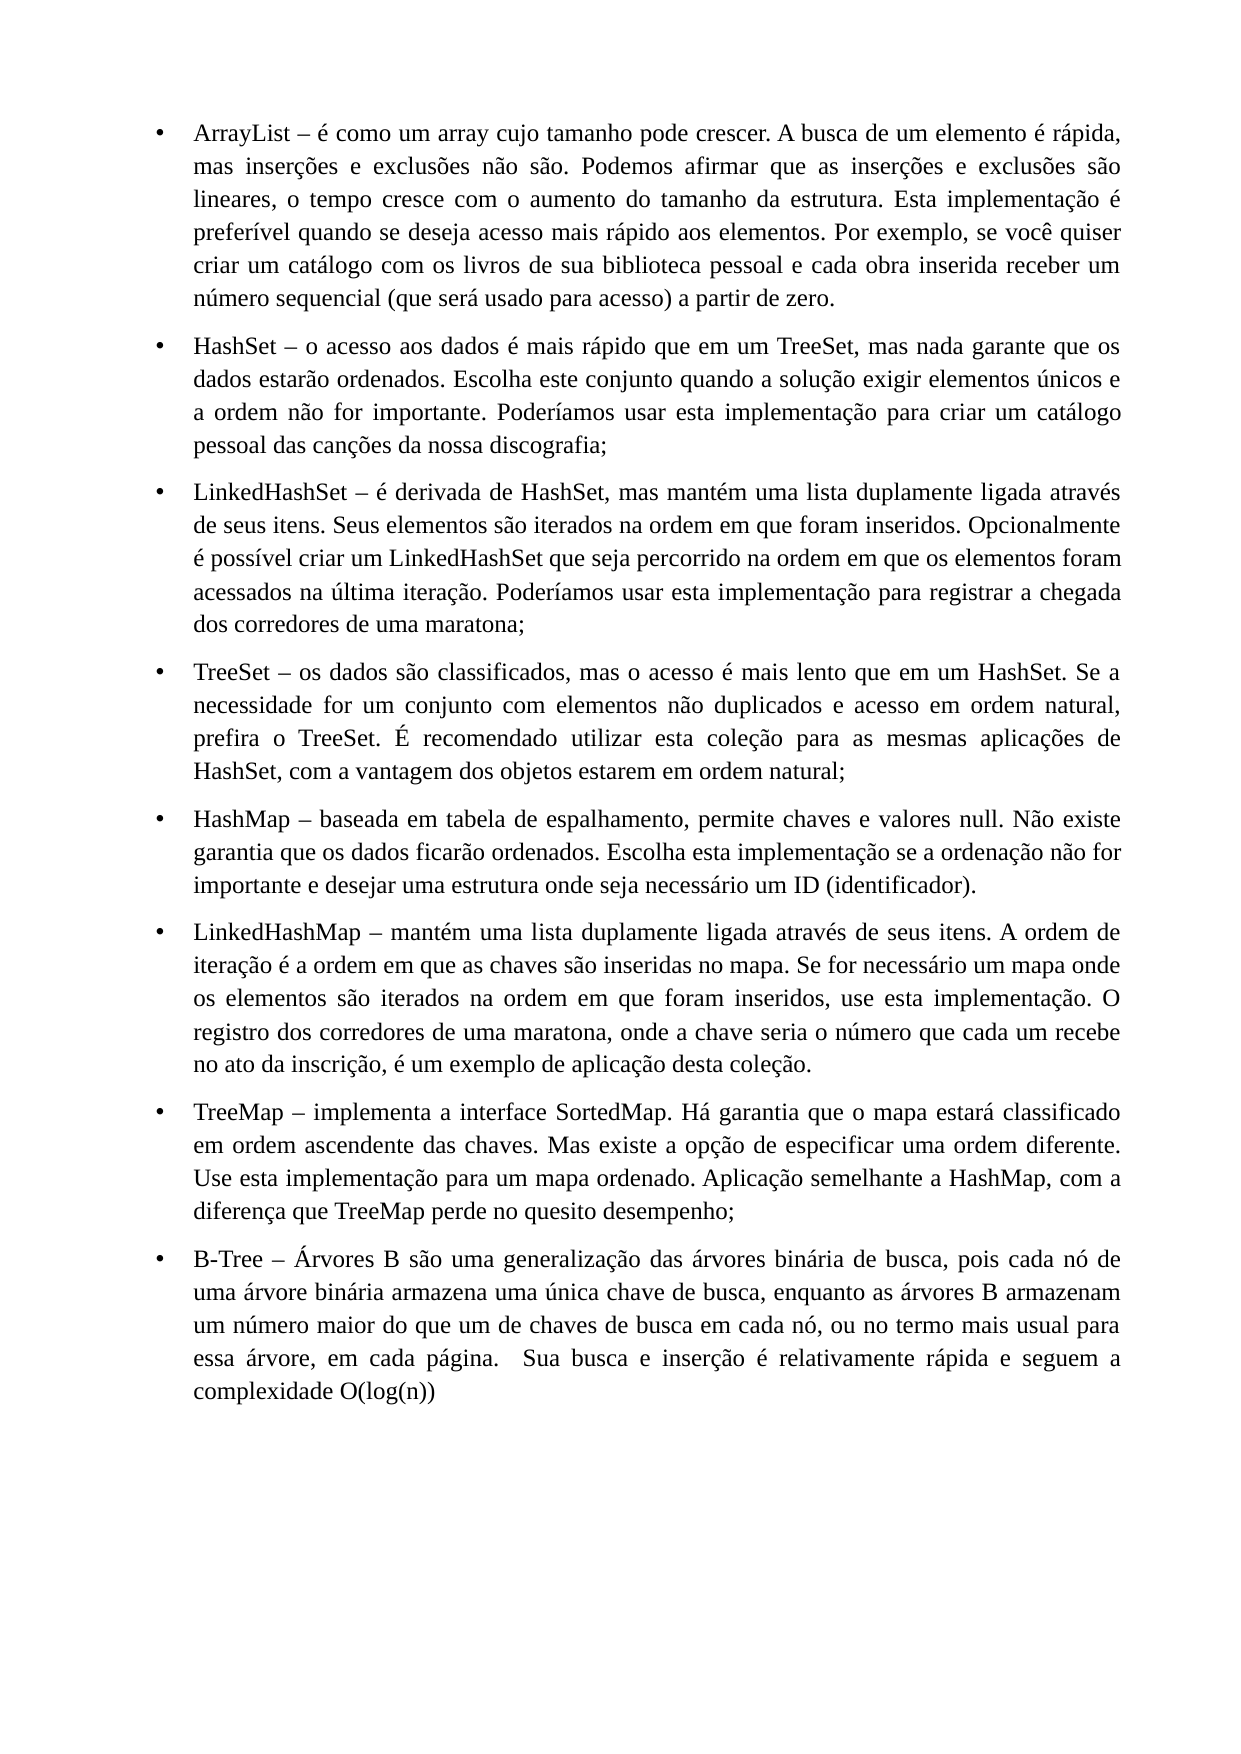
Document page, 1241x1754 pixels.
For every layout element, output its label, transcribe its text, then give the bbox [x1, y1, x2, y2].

list B-Tree – Árvores B são uma generalização das árvores binária de busca, pois cada nó de uma árvore binária armazena uma única chave de busca, enquanto as árvores B armazenam um número maior do que um de chaves de busca em cada nó, ou no termo mais usual para essa árvore, em cada página. Sua busca e inserção é relativamente rápida e seguem a complexidade O(log(n)) [156, 1244, 1122, 1405]
list LinkedHashSet – é derivada de HashSet, mas mantém uma lista duplamente ligada através de seus itens. Seus elementos são iterados na ordem em que foram inseridos. Opcionalmente é possível criar um LinkedHashSet que seja percorrido na ordem em que os elementos foram acessados na última iteração. Poderíamos usar esta implementação para registrar a chegada dos corredores de uma maratona; [156, 477, 1122, 638]
list HashSet – o acesso aos dados é mais rápido que em um TreeSet, mas nada garante que os dados estarão ordenados. Escolha este conjunto quando a solução exigir elementos únicos e a ordem não for importante. Poderíamos usar esta implementação para criar um catálogo pessoal das canções da nossa discografia; [156, 331, 1122, 459]
list LinkedHashMap – mantém uma lista duplamente ligada através de seus itens. A ordem de iteração é a ordem em que as chaves são inseridas no mapa. Se for necessário um mapa onde os elementos são iterados na ordem em que foram inseridos, use esta implementação. O registro dos corredores de uma maratona, onde a chave seria o número que cada um recebe no ato da inscrição, é um exemplo de aplicação desta coleção. [156, 917, 1122, 1078]
list TreeMap – implementa a interface SortedMap. Há garantia que o mapa estará classificado em ordem ascendente das chaves. Mas existe a opção de especificar uma ordem diferente. Use esta implementação para um mapa ordenado. Aplicação semelhante a HashMap, com a diferença que TreeMap perde no quesito desempenho; [156, 1097, 1122, 1225]
list ArrayList – é como um array cujo tamanho pode crescer. A busca de um elemento é rápida, mas inserções e exclusões não são. Podemos afirmar que as inserções e exclusões são lineares, o tempo cresce com o aumento do tamanho da estrutura. Esta implementação é preferível quando se deseja acesso mais rápido aos elementos. Por exemplo, se você quiser criar um catálogo com os livros de sua biblioteca pessoal e cada obra inserida receber um número sequencial (que será usado para acesso) a partir de zero. [156, 118, 1122, 312]
list HashMap – baseada em tabela de espalhamento, permite chaves e valores null. Não existe garantia que os dados ficarão ordenados. Escolha esta implementação se a ordenação não for importante e desejar uma estrutura onde seja necessário um ID (identificador). [156, 804, 1122, 899]
list TreeSet – os dados são classificados, mas o acesso é mais lento que em um HashSet. Se a necessidade for um conjunto com elementos não duplicados e acesso em ordem natural, prefira o TreeSet. É recomendado utilizar esta coleção para as mesmas aplicações de HashSet, com a vantagem dos objetos estarem em ordem natural; [156, 657, 1122, 785]
